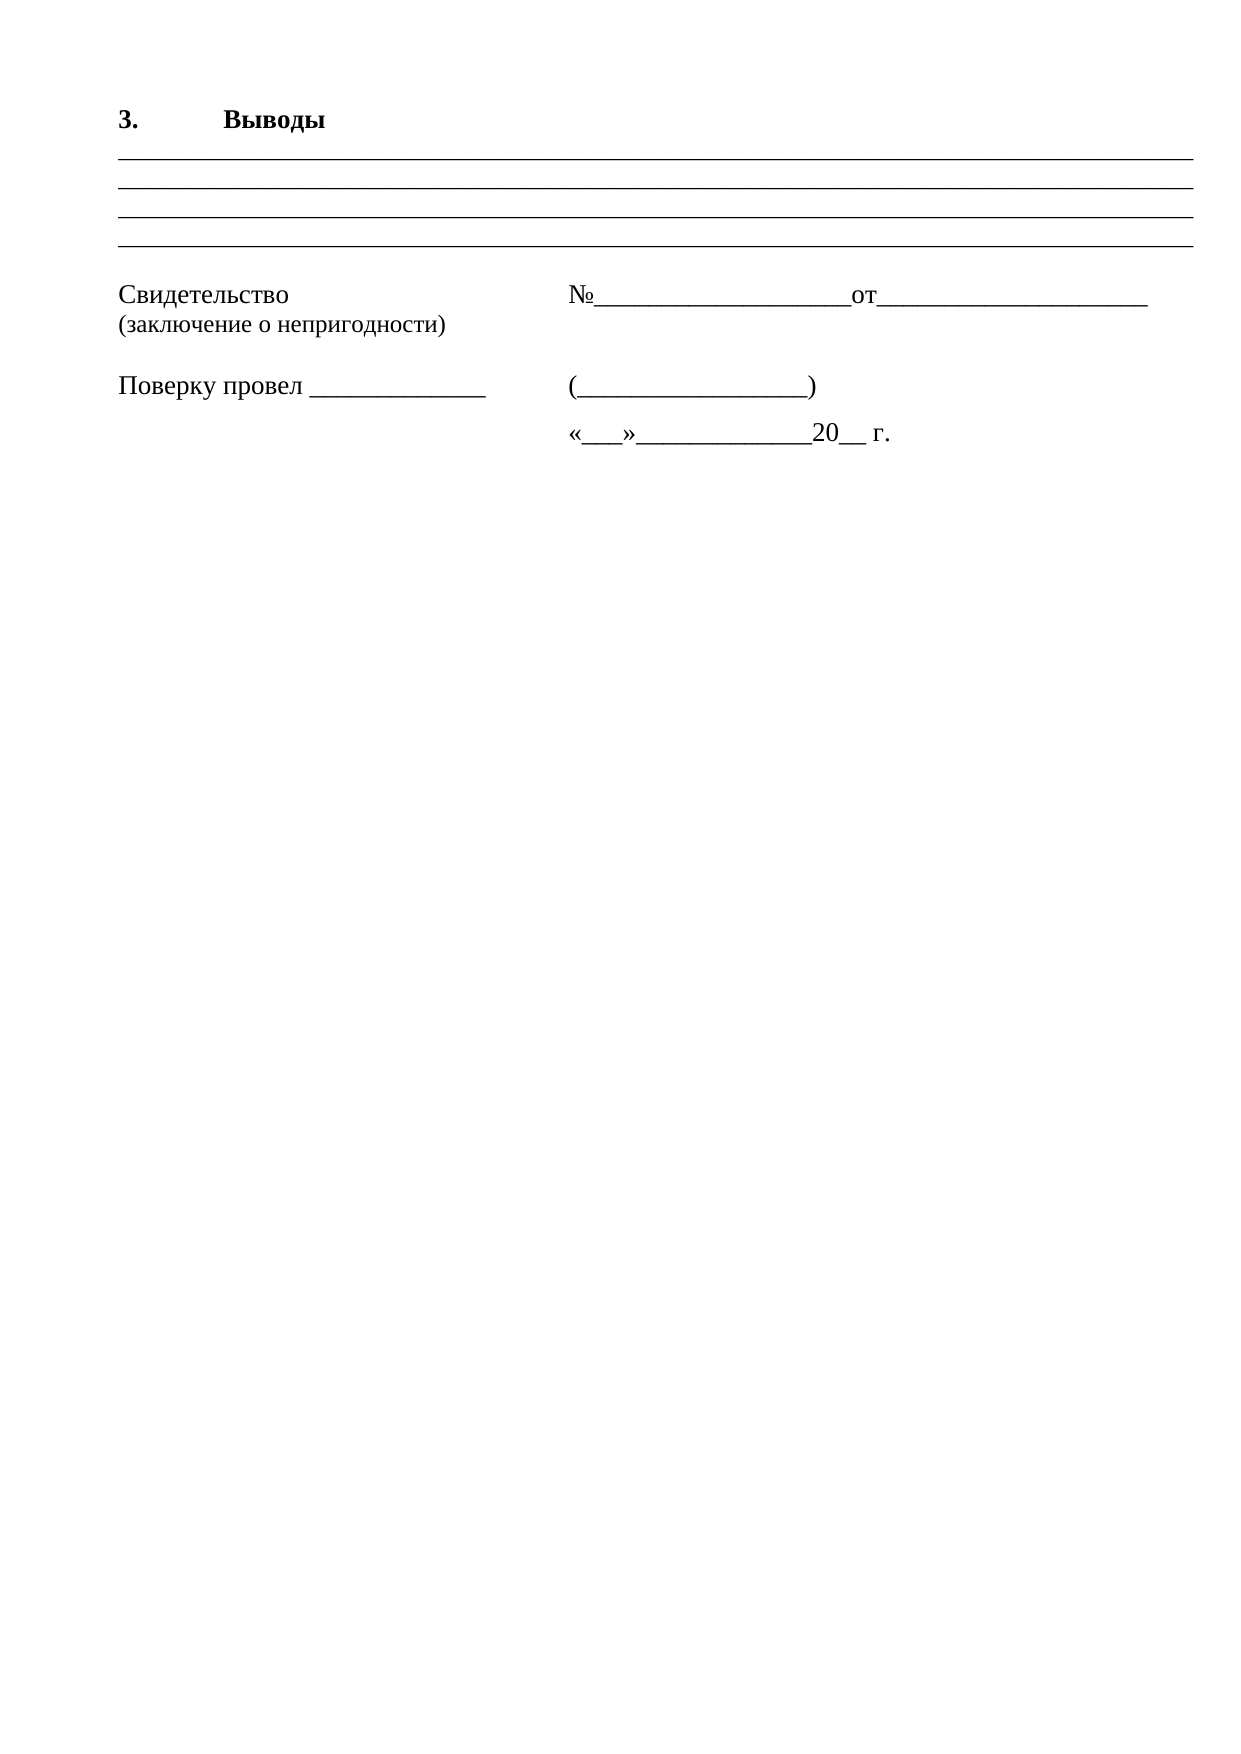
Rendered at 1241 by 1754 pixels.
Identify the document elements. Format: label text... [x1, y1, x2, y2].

subtitle 3. Выводы [118, 103, 1194, 134]
text Поверку провел _____________ (_________________) [118, 369, 1194, 400]
text ________________________________________________________________________________________________________________________________________________________________________________________________________________________________________________________________________________________________________________________________________________________ [118, 134, 1194, 249]
subtitle Свидетельство №___________________от____________________ [118, 278, 1194, 309]
text (заключение о непригодности) [118, 309, 1194, 338]
text «___»_____________20__ г. [118, 416, 1194, 447]
